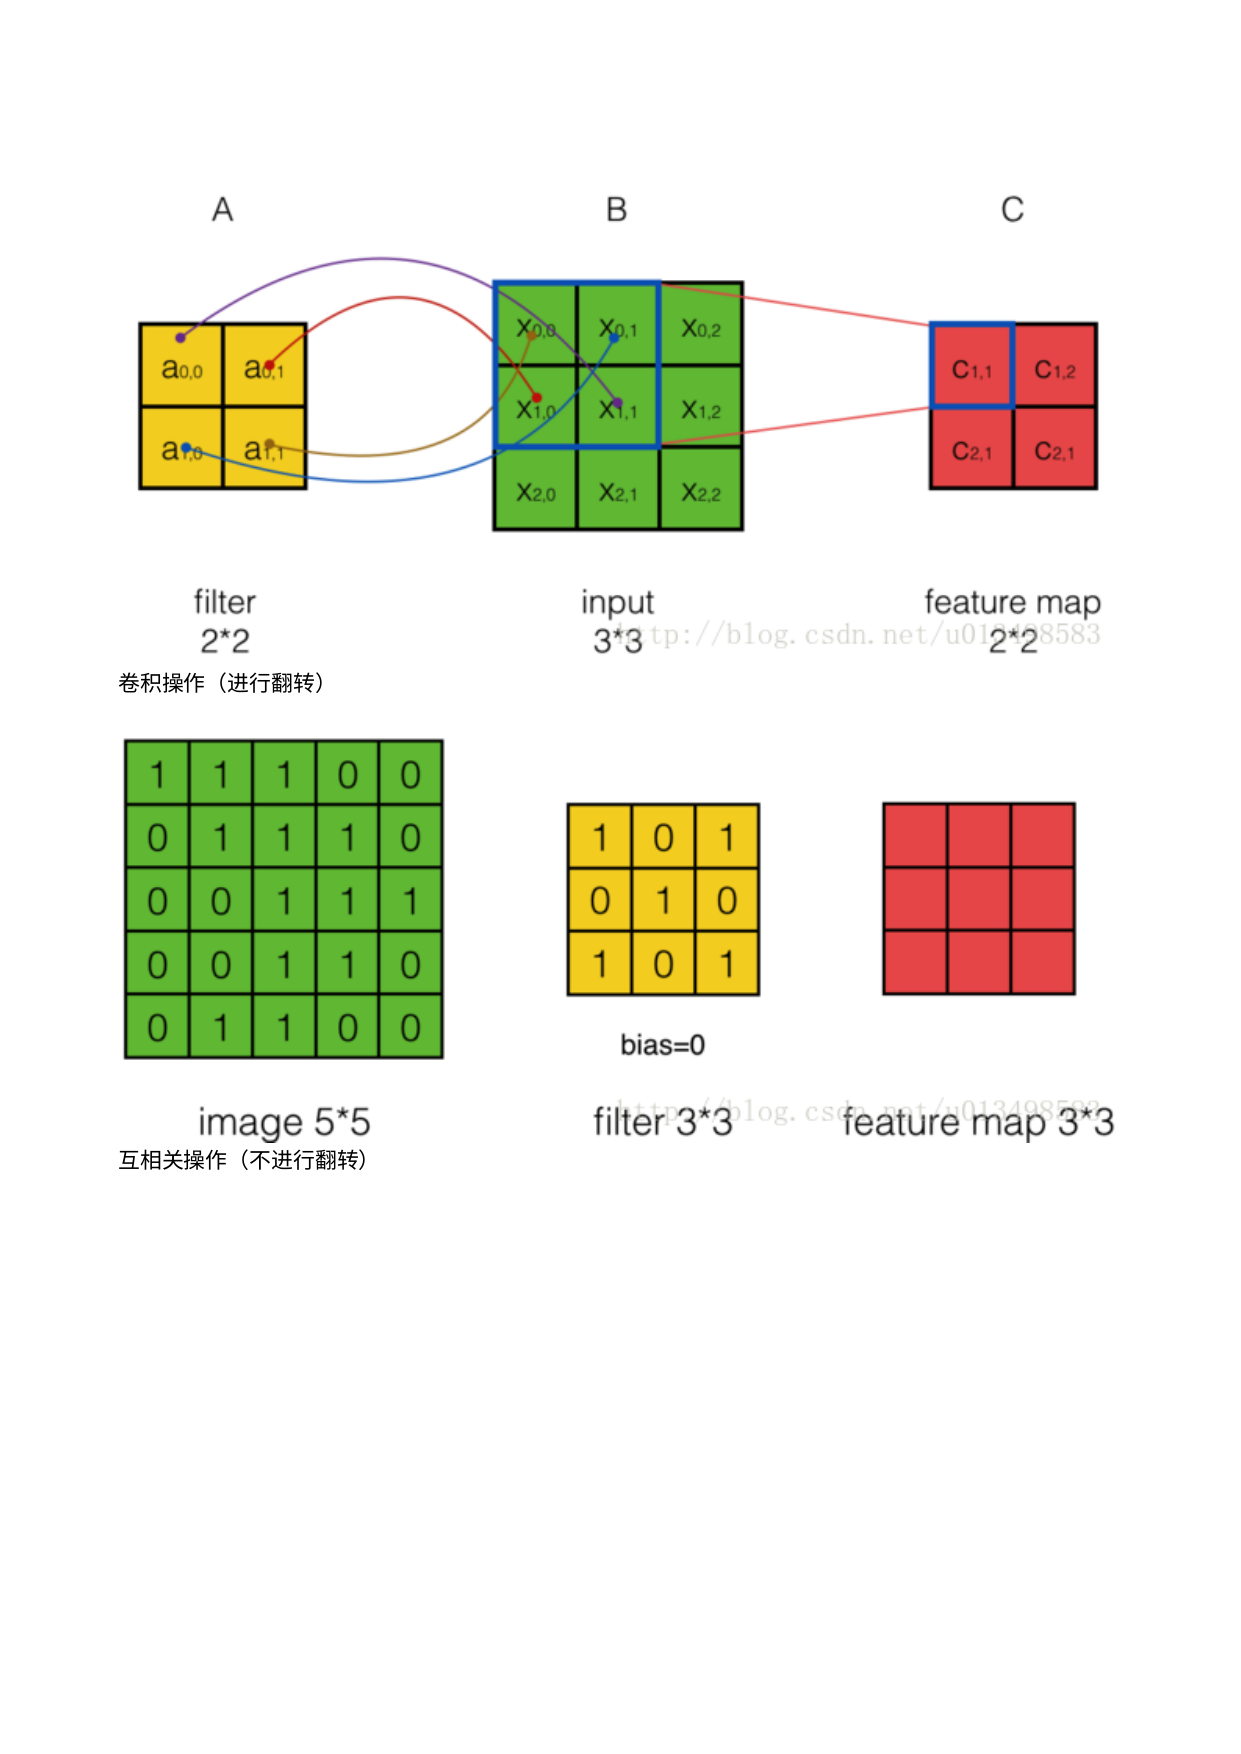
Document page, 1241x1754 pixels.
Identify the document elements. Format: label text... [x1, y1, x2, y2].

text 互相关操作（不进行翻转） [118, 697, 1122, 1174]
text 卷积操作（进行翻转） [118, 118, 1122, 697]
picture [118, 186, 1119, 666]
picture [118, 734, 1119, 1143]
